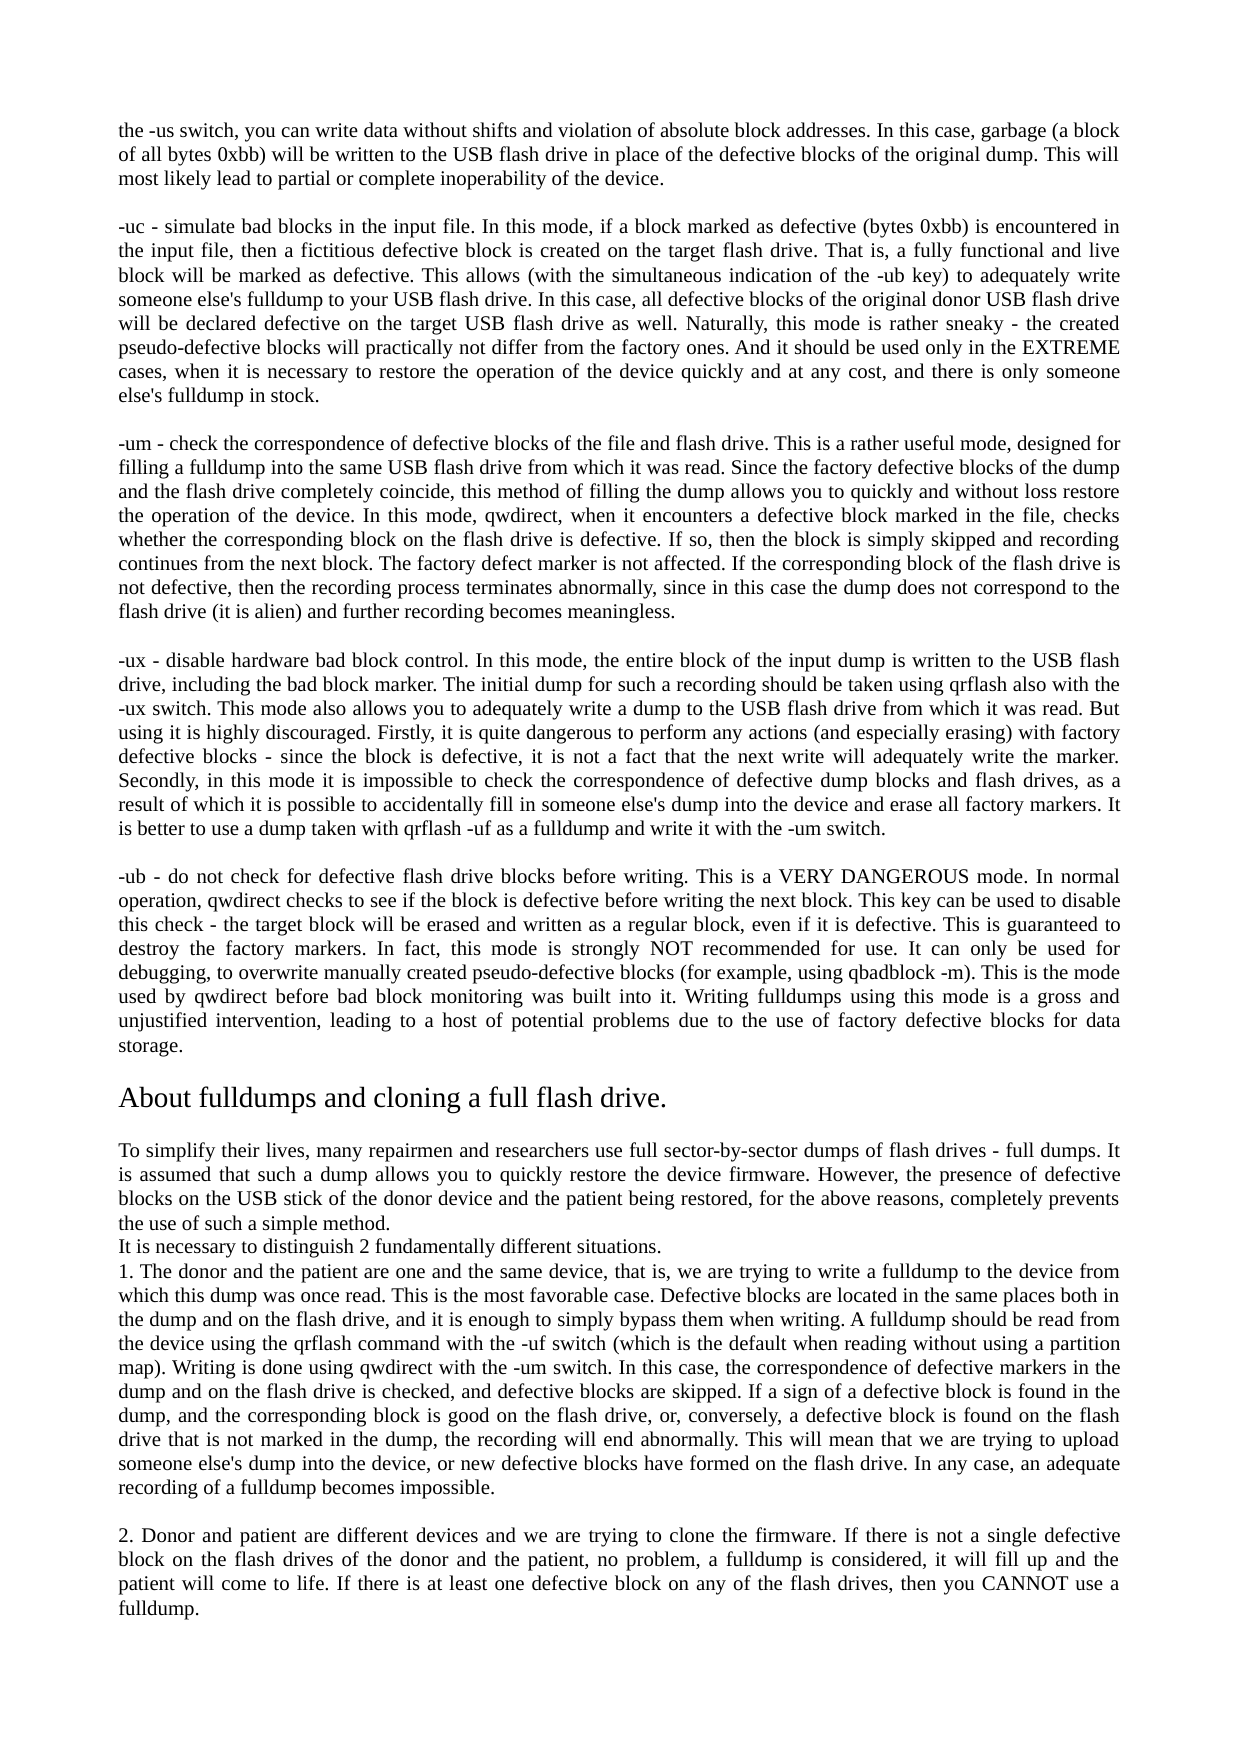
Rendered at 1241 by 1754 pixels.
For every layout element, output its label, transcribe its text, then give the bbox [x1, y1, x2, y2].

text 2. Donor and patient are different devices and we are trying to clone the firmware. If there is not a single defective block on the flash drives of the donor and the patient, no problem, a fulldump is considered, it will fill up and the patient will come to life. If there is at least one defective block on any of the flash drives, then you CANNOT use a fulldump. [118, 1523, 1122, 1619]
text To simplify their lives, many repairmen and researchers use full sector-by-sector dumps of flash drives - full dumps. It is assumed that such a dump allows you to quickly restore the device firmware. However, the presence of defective blocks on the USB stick of the donor device and the patient being restored, for the above reasons, completely prevents the use of such a simple method. [118, 1138, 1122, 1234]
text -ux - disable hardware bad block control. In this mode, the entire block of the input dump is written to the USB flash drive, including the bad block marker. The initial dump for such a recording should be taken using qrflash also with the -ux switch. This mode also allows you to adequately write a dump to the USB flash drive from which it was read. But using it is highly discouraged. Firstly, it is quite dangerous to perform any actions (and especially erasing) with factory defective blocks - since the block is defective, it is not a fact that the next write will adequately write the marker. Secondly, in this mode it is impossible to check the correspondence of defective dump blocks and flash drives, as a result of which it is possible to accidentally fill in someone else's dump into the device and erase all factory markers. It is better to use a dump taken with qrflash -uf as a fulldump and write it with the -um switch. [118, 647, 1122, 840]
text the -us switch, you can write data without shifts and violation of absolute block addresses. In this case, garbage (a block of all bytes 0xbb) will be written to the USB flash drive in place of the defective blocks of the original dump. This will most likely lead to partial or complete inoperability of the device. [118, 118, 1122, 190]
text -ub - do not check for defective flash drive blocks before writing. This is a VERY DANGEROUS mode. In normal operation, qwdirect checks to see if the block is defective before writing the next block. This key can be used to disable this check - the target block will be erased and written as a regular block, even if it is defective. This is guaranteed to destroy the factory markers. In fact, this mode is strongly NOT recommended for use. It can only be used for debugging, to overwrite manually created pseudo-defective blocks (for example, using qbadblock -m). This is the mode used by qwdirect before bad block monitoring was built into it. Writing fulldumps using this mode is a gross and unjustified intervention, leading to a host of potential problems due to the use of factory defective blocks for data storage. [118, 864, 1122, 1057]
text 1. The donor and the patient are one and the same device, that is, we are trying to write a fulldump to the device from which this dump was once read. This is the most favorable case. Defective blocks are located in the same places both in the dump and on the flash drive, and it is enough to simply bypass them when writing. A fulldump should be read from the device using the qrflash command with the -uf switch (which is the default when reading without using a partition map). Writing is done using qwdirect with the -um switch. In this case, the correspondence of defective markers in the dump and on the flash drive is checked, and defective blocks are skipped. If a sign of a defective block is found in the dump, and the corresponding block is good on the flash drive, or, conversely, a defective block is found on the flash drive that is not marked in the dump, the recording will end abnormally. This will mean that we are trying to upload someone else's dump into the device, or new defective blocks have formed on the flash drive. In any case, an adequate recording of a fulldump becomes impossible. [118, 1258, 1122, 1499]
text It is necessary to distinguish 2 fundamentally different situations. [118, 1234, 1122, 1258]
text -uc - simulate bad blocks in the input file. In this mode, if a block marked as defective (bytes 0xbb) is encountered in the input file, then a fictitious defective block is created on the target flash drive. That is, a fully functional and live block will be marked as defective. This allows (with the simultaneous indication of the -ub key) to adequately write someone else's fulldump to your USB flash drive. In this case, all defective blocks of the original donor USB flash drive will be declared defective on the target USB flash drive as well. Naturally, this mode is rather sneaky - the created pseudo-defective blocks will practically not differ from the factory ones. And it should be used only in the EXTREME cases, when it is necessary to restore the operation of the device quickly and at any cost, and there is only someone else's fulldump in stock. [118, 214, 1122, 407]
text -um - check the correspondence of defective blocks of the file and flash drive. This is a rather useful mode, designed for filling a fulldump into the same USB flash drive from which it was read. Since the factory defective blocks of the dump and the flash drive completely coincide, this method of filling the dump allows you to quickly and without loss restore the operation of the device. In this mode, qwdirect, when it encounters a defective block marked in the file, checks whether the corresponding block on the flash drive is defective. If so, then the block is simply skipped and recording continues from the next block. The factory defect marker is not affected. If the corresponding block of the flash drive is not defective, then the recording process terminates abnormally, since in this case the dump does not correspond to the flash drive (it is alien) and further recording becomes meaningless. [118, 431, 1122, 623]
text About fulldumps and cloning a full flash drive. [118, 1081, 1122, 1114]
